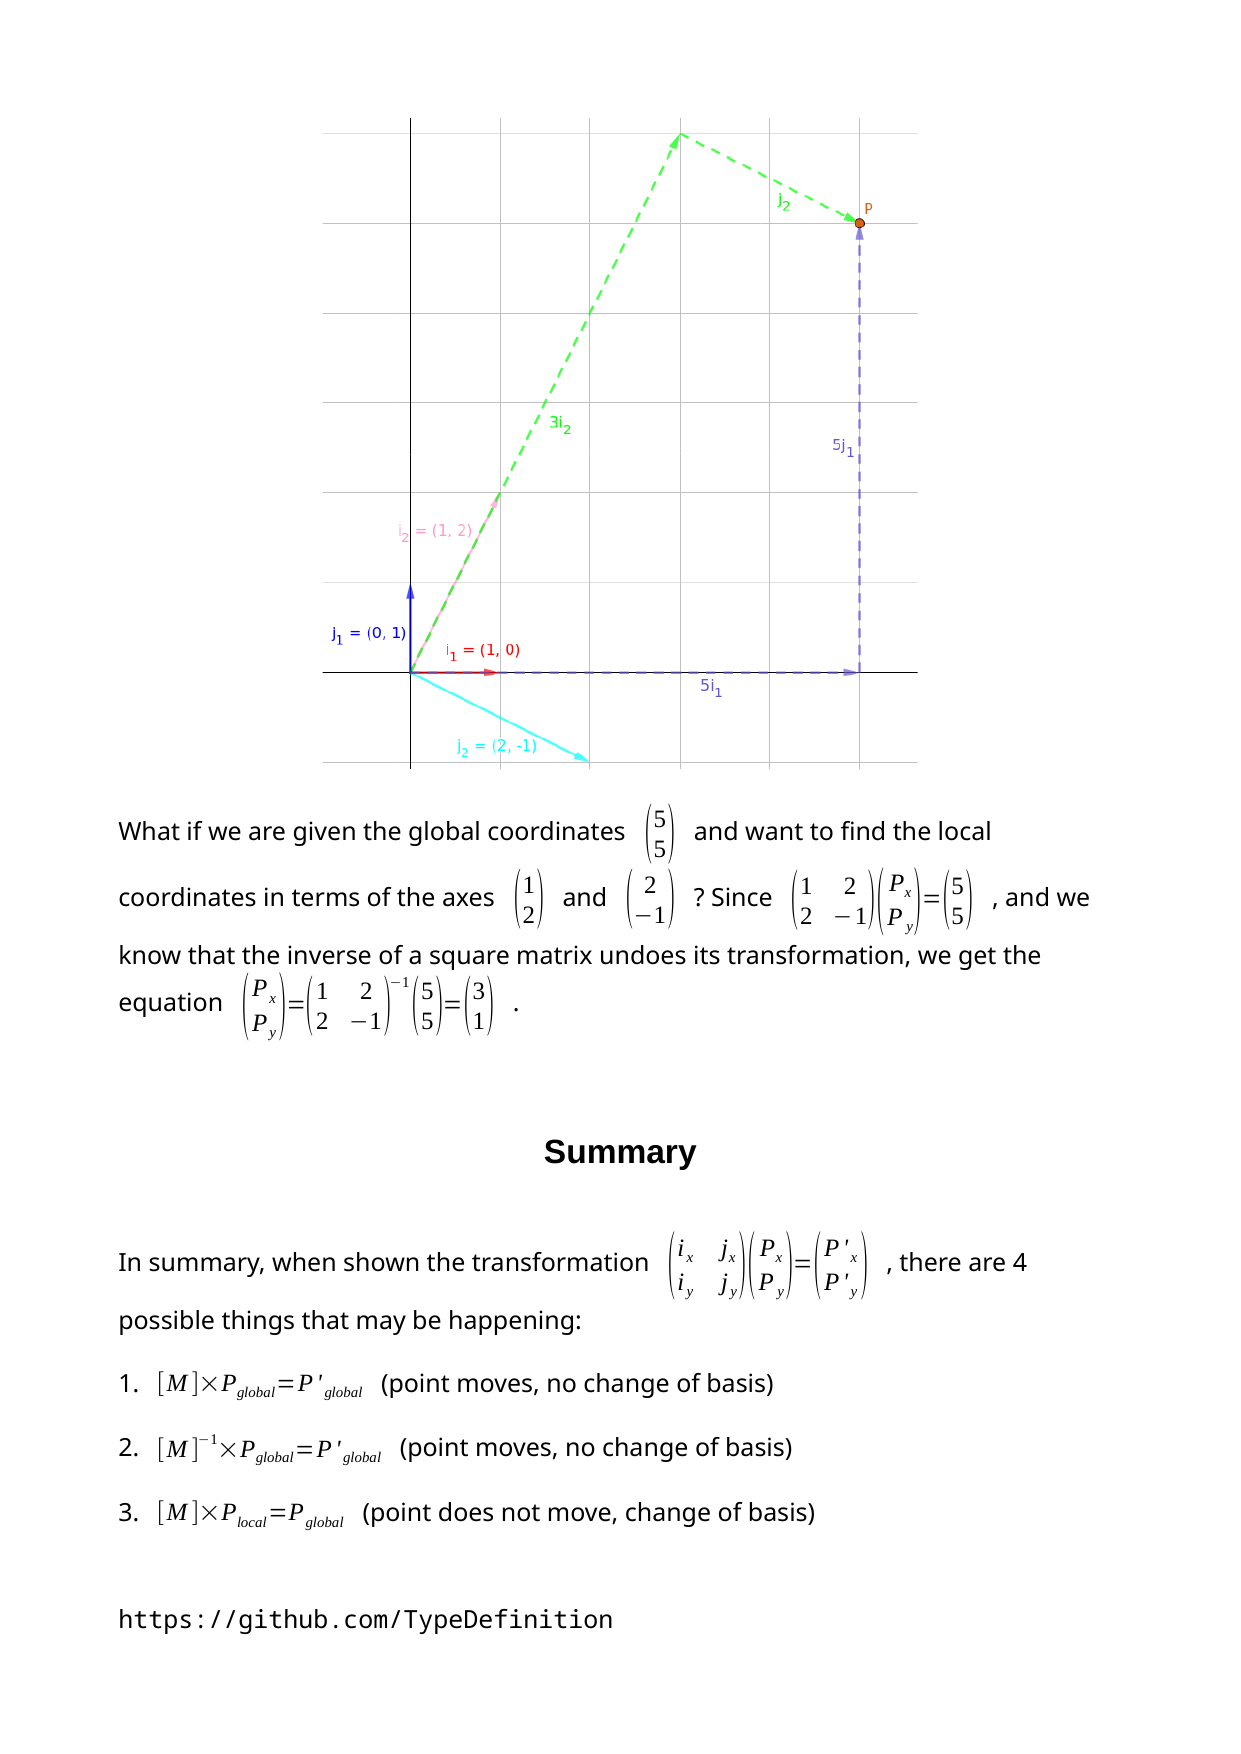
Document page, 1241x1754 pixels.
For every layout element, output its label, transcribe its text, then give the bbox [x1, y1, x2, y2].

text In summary, when shown the transformation, there are 4 possible things that may be happening: [118, 1231, 1122, 1337]
text 2.(point moves, no change of basis) [118, 1430, 1122, 1466]
text What if we are given the global coordinatesand want to find the local coordinates in terms of the axesand? Since, and we know that the inverse of a square matrix undoes its transformation, we get the equation. [118, 803, 1122, 1043]
text 1.(point moves, no change of basis) [118, 1365, 1122, 1401]
picture [322, 118, 918, 769]
text 3.(point does not move, change of basis) [118, 1494, 1122, 1530]
subtitle Summary [118, 1132, 1122, 1171]
